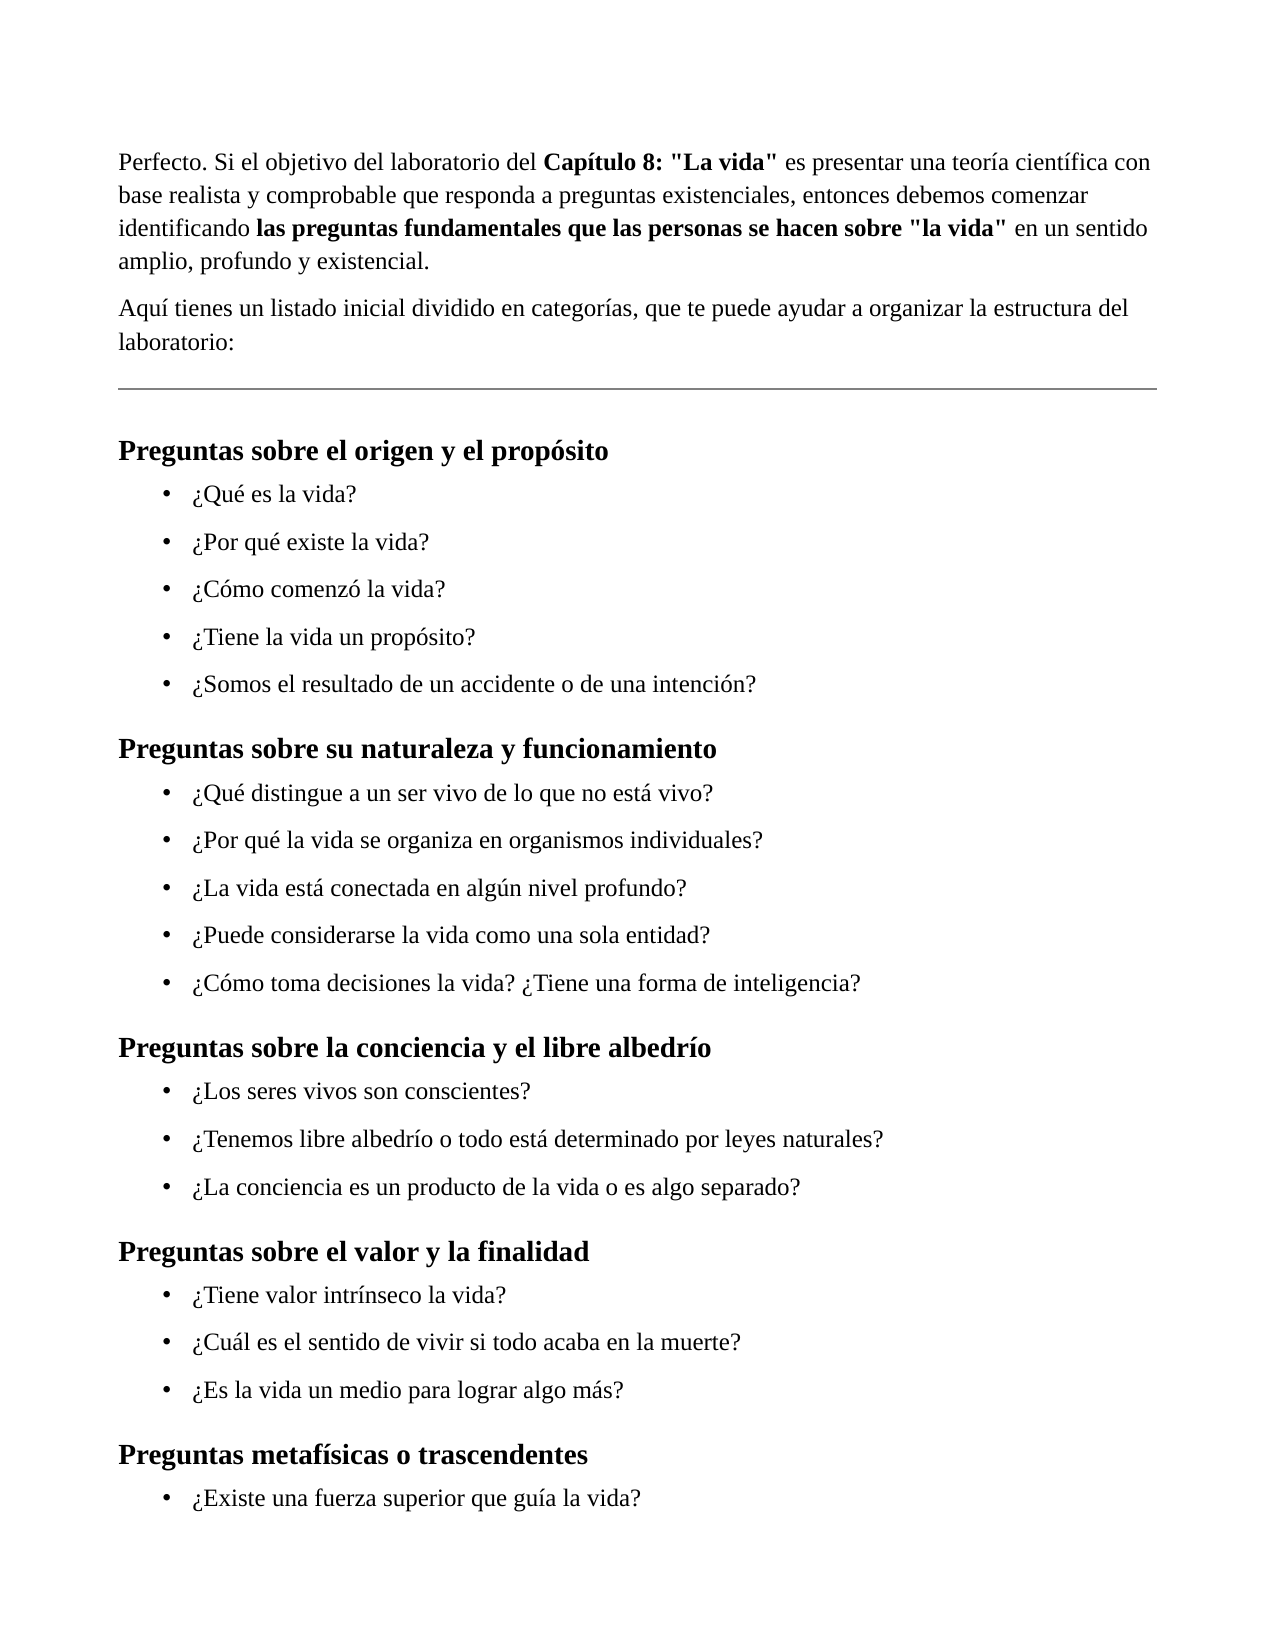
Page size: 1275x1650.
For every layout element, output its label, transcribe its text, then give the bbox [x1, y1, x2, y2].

list ¿Tiene la vida un propósito? [162, 622, 1157, 651]
list ¿Puede considerarse la vida como una sola entidad? [162, 921, 1157, 949]
list ¿La conciencia es un producto de la vida o es algo separado? [162, 1172, 1157, 1200]
list ¿Por qué existe la vida? [162, 527, 1157, 555]
list ¿Por qué la vida se organiza en organismos individuales? [162, 825, 1157, 854]
list ¿Qué distingue a un ser vivo de lo que no está vivo? [162, 778, 1157, 806]
subtitle Preguntas sobre el valor y la finalidad [118, 1234, 1157, 1267]
subtitle Preguntas sobre el origen y el propósito [118, 433, 1157, 467]
list ¿Cómo toma decisiones la vida? ¿Tiene una forma de inteligencia? [162, 968, 1157, 997]
list ¿Los seres vivos son conscientes? [162, 1076, 1157, 1105]
list ¿La vida está conectada en algún nivel profundo? [162, 873, 1157, 902]
subtitle Preguntas sobre su naturaleza y funcionamiento [118, 732, 1157, 765]
subtitle Preguntas metafísicas o trascendentes [118, 1437, 1157, 1471]
list ¿Tiene valor intrínseco la vida? [162, 1280, 1157, 1308]
subtitle Preguntas sobre la conciencia y el libre albedrío [118, 1030, 1157, 1064]
list ¿Cuál es el sentido de vivir si todo acaba en la muerte? [162, 1327, 1157, 1356]
list ¿Qué es la vida? [162, 479, 1157, 508]
list ¿Tenemos libre albedrío o todo está determinado por leyes naturales? [162, 1124, 1157, 1153]
list ¿Cómo comenzó la vida? [162, 574, 1157, 603]
list ¿Es la vida un medio para lograr algo más? [162, 1375, 1157, 1404]
text Perfecto. Si el objetivo del laboratorio del Capítulo 8: "La vida" es presentar una teoría científica con base realista y comprobable que responda a preguntas existenciales, entonces debemos comenzar identificando las preguntas fundamentales que las personas se hacen sobre "la vida" en un sentido amplio, profundo y existencial. [118, 147, 1157, 275]
list ¿Existe una fuerza superior que guía la vida? [162, 1483, 1157, 1512]
text Aquí tienes un listado inicial dividido en categorías, que te puede ayudar a organizar la estructura del laboratorio: [118, 293, 1157, 355]
list ¿Somos el resultado de un accidente o de una intención? [162, 669, 1157, 698]
